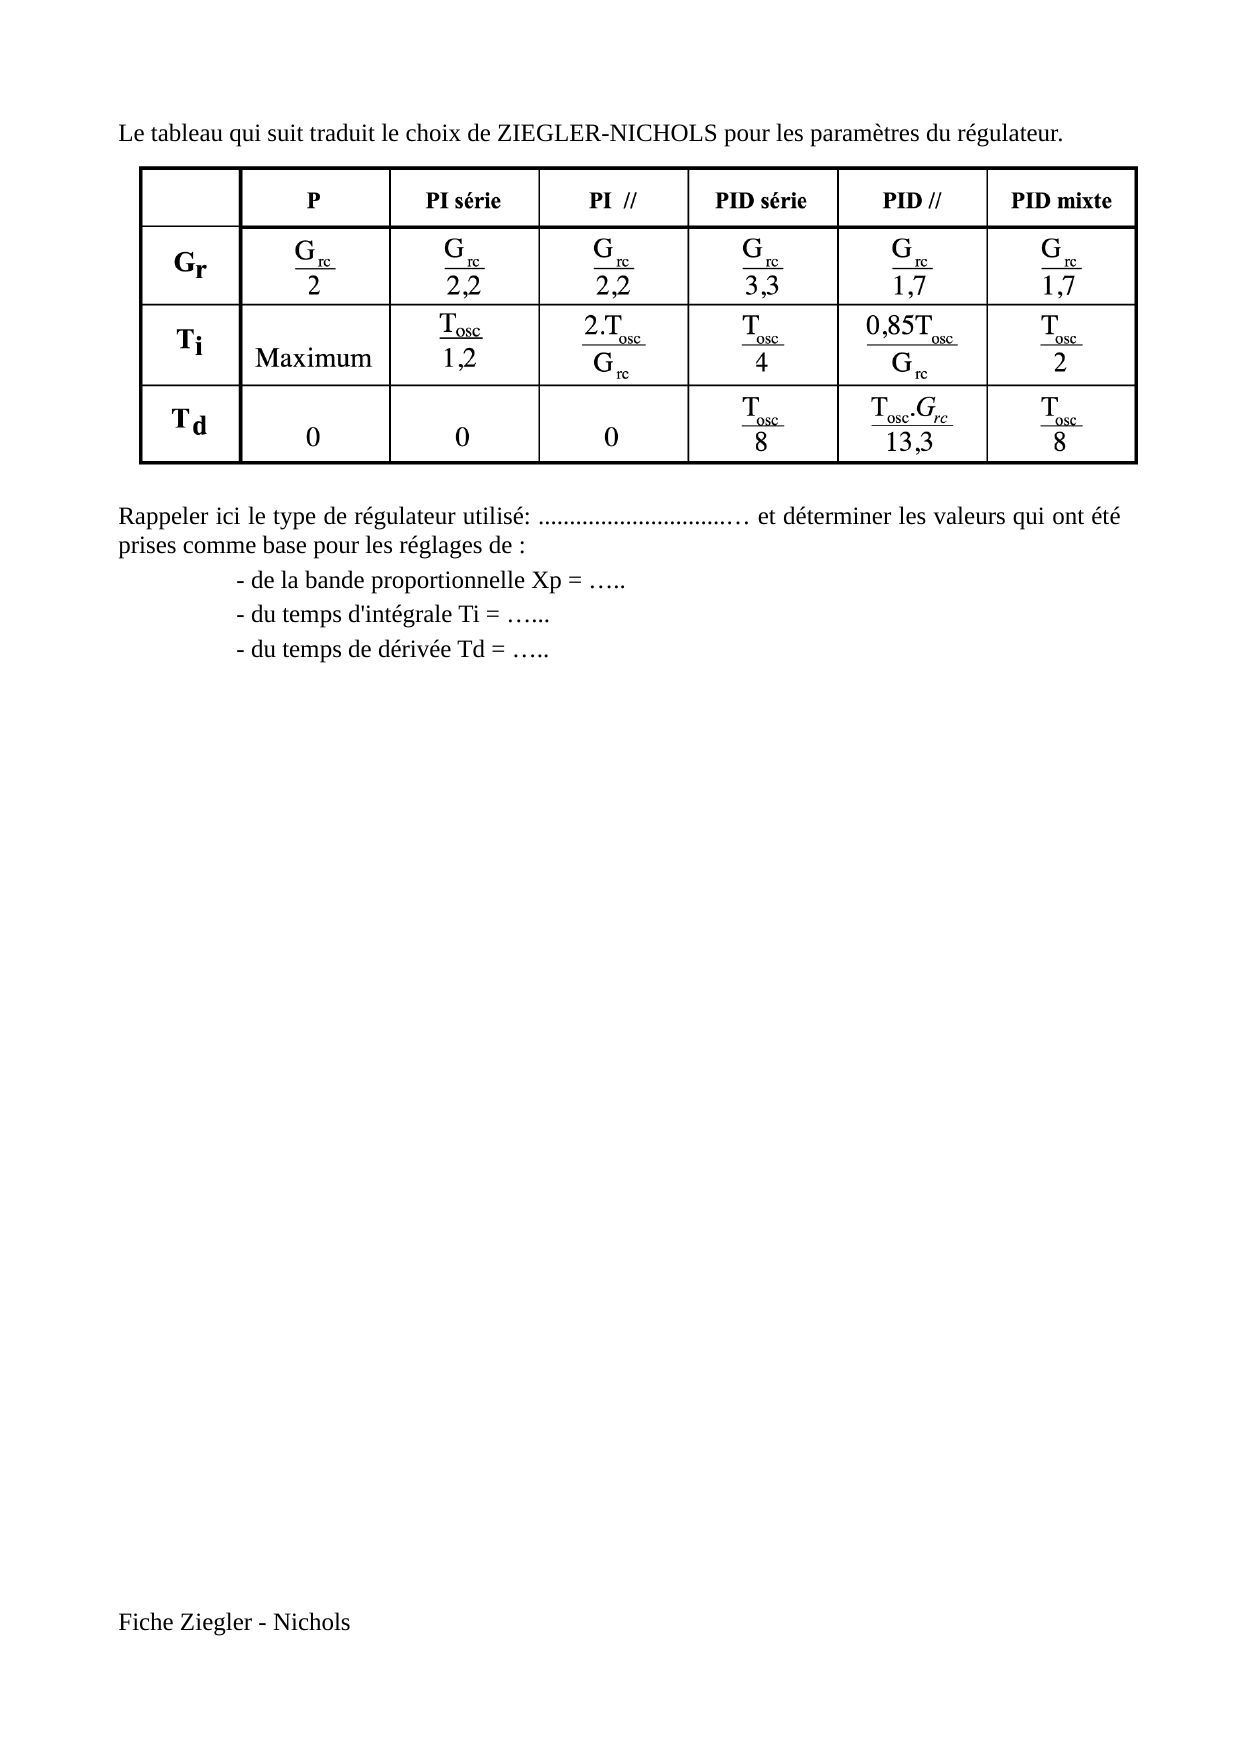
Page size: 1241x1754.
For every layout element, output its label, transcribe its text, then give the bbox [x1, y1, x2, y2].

text Le tableau qui suit traduit le choix de ZIEGLER-NICHOLS pour les paramètres du régulateur. [118, 118, 1122, 147]
picture [136, 163, 1141, 467]
text - de la bande proportionnelle Xp = ….. [118, 565, 1122, 594]
text - du temps de dérivée Td = ….. [118, 634, 1122, 663]
text Rappeler ici le type de régulateur utilisé: ..............................… et déterminer les valeurs qui ont été prises comme base pour les réglages de : [118, 501, 1122, 559]
text - du temps d'intégrale Ti = …... [118, 599, 1122, 628]
